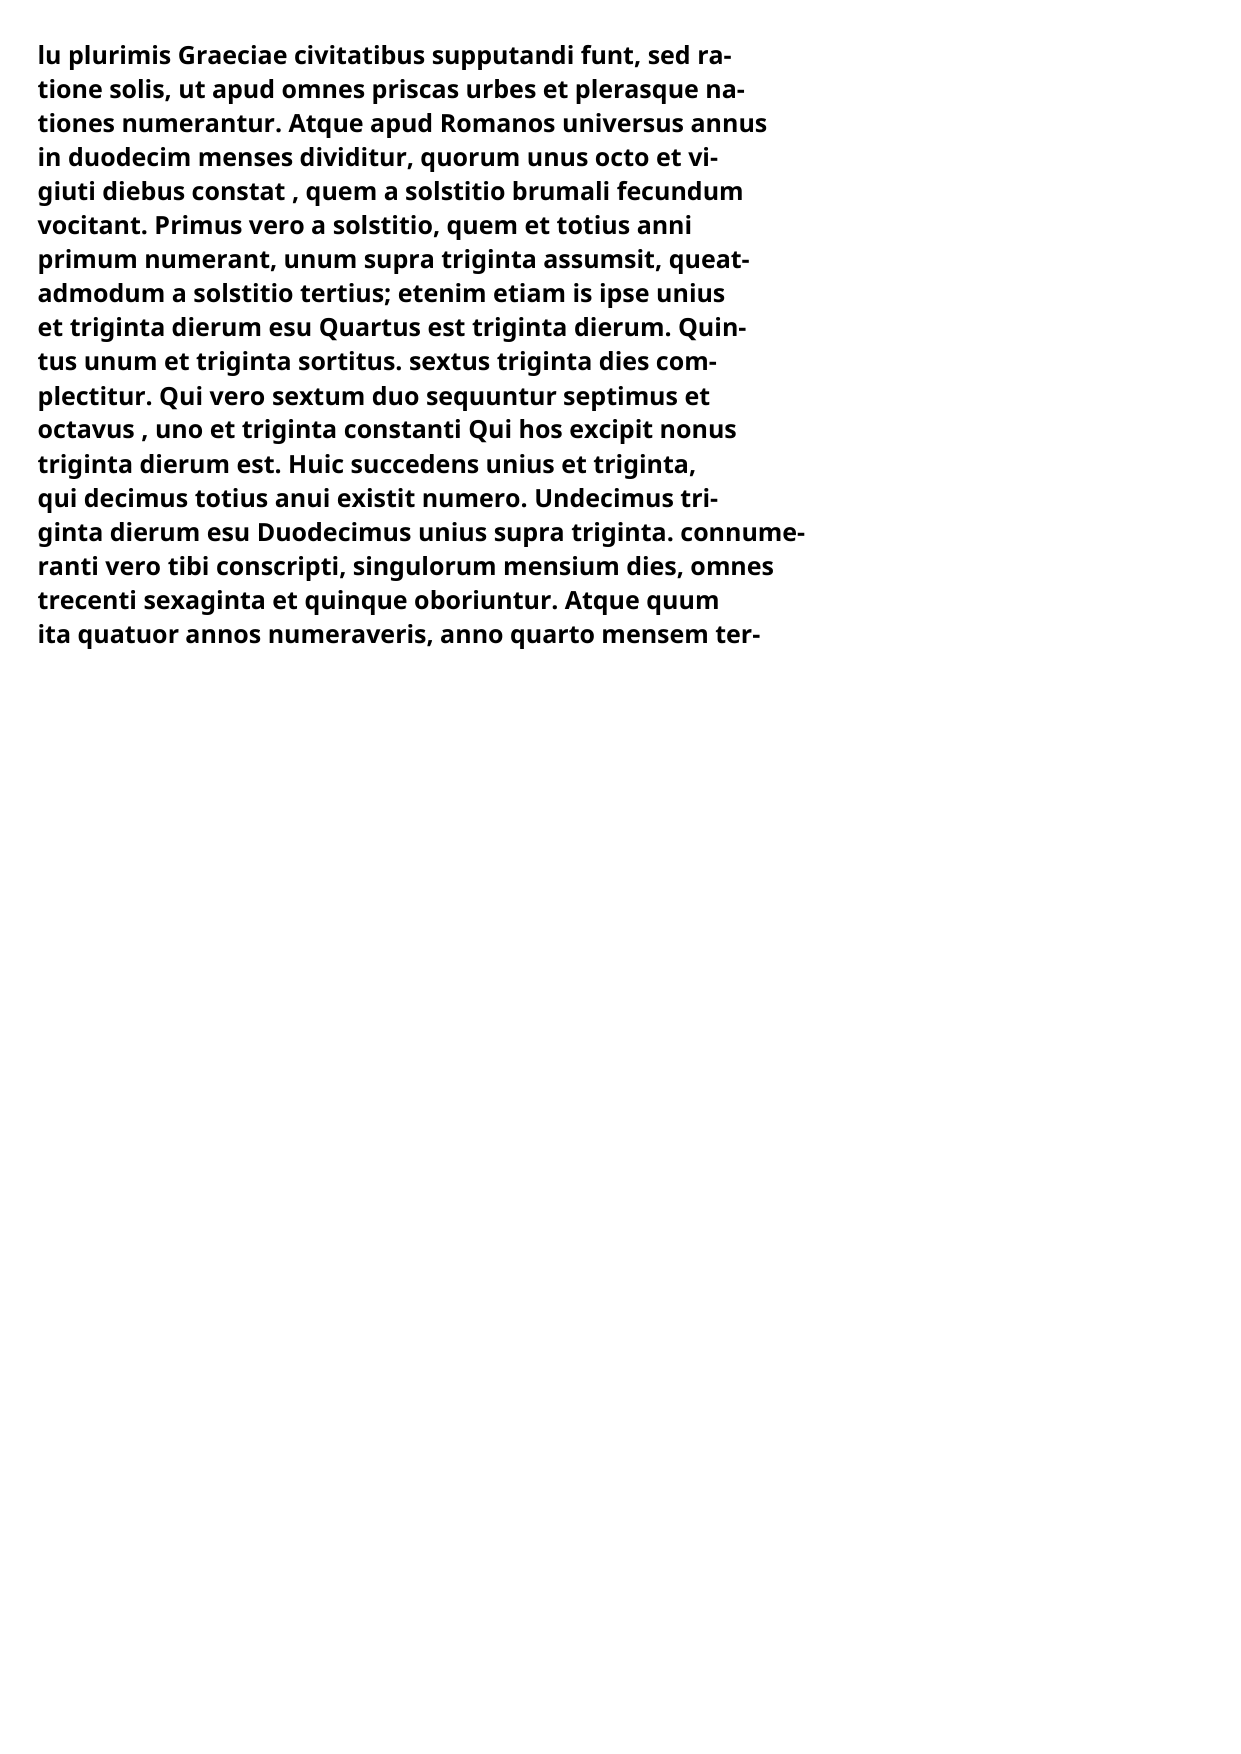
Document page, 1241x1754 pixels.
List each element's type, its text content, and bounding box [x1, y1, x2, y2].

text lu plurimis Graeciae civitatibus supputandi funt, sed ra- tione solis, ut apud omnes priscas urbes et plerasque na- tiones numerantur. Atque apud Romanos universus annus in duodecim menses dividitur, quorum unus octo et vi- giuti diebus constat , quem a solstitio brumali fecundum vocitant. Primus vero a solstitio, quem et totius anni primum numerant, unum supra triginta assumsit, queat- admodum a solstitio tertius; etenim etiam is ipse unius et triginta dierum esu Quartus est triginta dierum. Quin- tus unum et triginta sortitus. sextus triginta dies com- plectitur. Qui vero sextum duo sequuntur septimus et octavus , uno et triginta constanti Qui hos excipit nonus triginta dierum est. Huic succedens unius et triginta, qui decimus totius anui existit numero. Undecimus tri- ginta dierum esu Duodecimus unius supra triginta. connume- ranti vero tibi conscripti, singulorum mensium dies, omnes trecenti sexaginta et quinque oboriuntur. Atque quum ita quatuor annos numeraveris, anno quarto mensem ter- [37, 37, 1203, 651]
